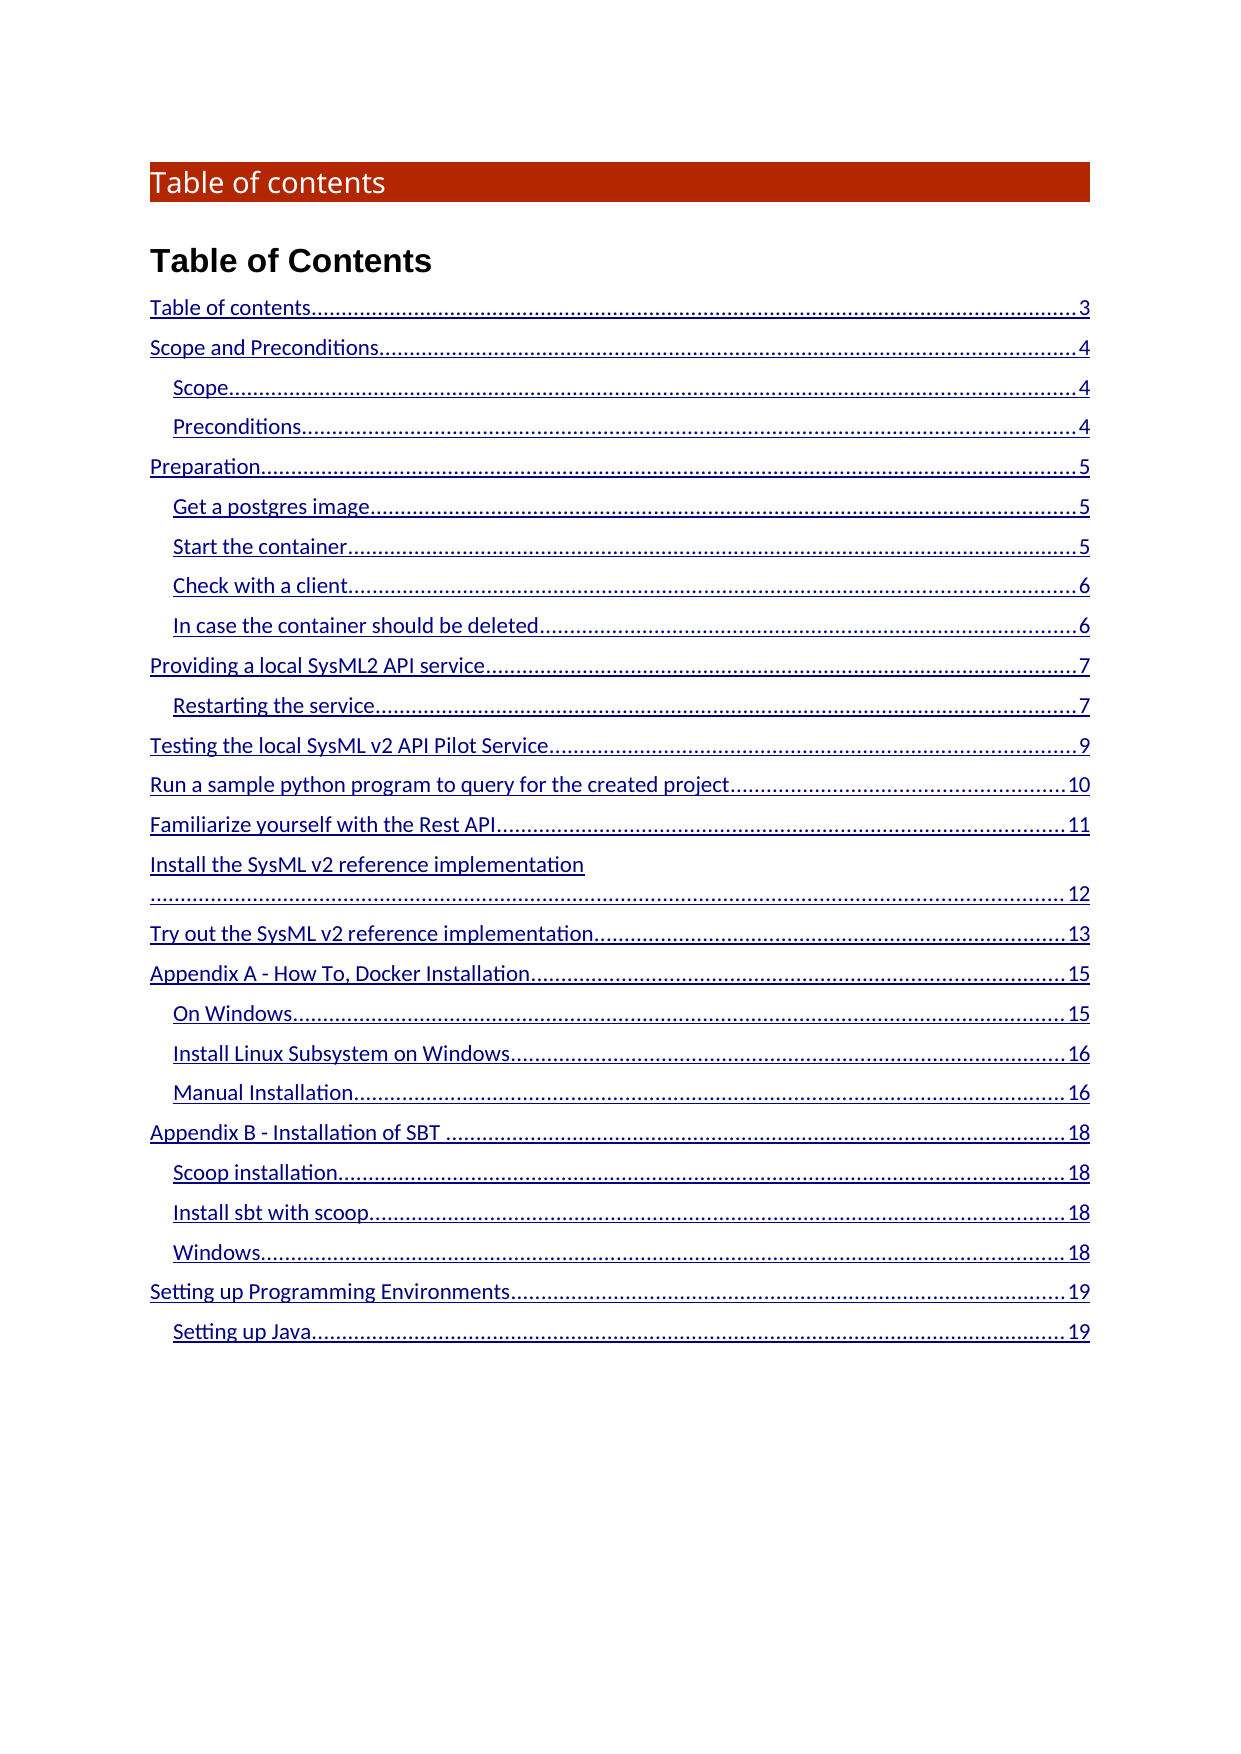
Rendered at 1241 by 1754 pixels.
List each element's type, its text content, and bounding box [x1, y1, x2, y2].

text Check with a client 6 [173, 571, 1090, 596]
text Try out the SysML v2 reference implementation 13 [150, 919, 1090, 943]
text Restarting the service 7 [173, 691, 1090, 715]
text Testing the local SysML v2 API Pilot Service 9 [150, 731, 1090, 755]
text Scoop installation 18 [173, 1158, 1090, 1182]
text Table of contents 3 [150, 293, 1090, 317]
text Windows 18 [173, 1237, 1090, 1262]
text Appendix B - Installation of SBT 18 [150, 1118, 1090, 1142]
text Setting up Java 19 [173, 1317, 1090, 1341]
text Scope 4 [173, 372, 1090, 397]
text Install sbt with scoop 18 [173, 1198, 1090, 1222]
text Appendix A - How To, Docker Installation 15 [150, 959, 1090, 983]
subtitle Table of Contents [150, 241, 1090, 279]
subtitle Table of contents [150, 162, 1090, 202]
text Scope and Preconditions 4 [150, 333, 1090, 357]
text Providing a local SysML2 API service 7 [150, 651, 1090, 675]
text Manual Installation 16 [173, 1078, 1090, 1103]
text Preconditions 4 [173, 412, 1090, 437]
text On Windows 15 [173, 999, 1090, 1023]
text Install the SysML v2 reference implementation 12 [150, 850, 1090, 904]
text Start the container 5 [173, 532, 1090, 556]
text Run a sample python program to query for the created project 10 [150, 770, 1090, 795]
text Familiarize yourself with the Rest API 11 [150, 810, 1090, 834]
text Setting up Programming Environments 19 [150, 1277, 1090, 1302]
text Get a postgres image 5 [173, 492, 1090, 516]
text Install Linux Subsystem on Windows 16 [173, 1038, 1090, 1063]
text In case the container should be deleted 6 [173, 611, 1090, 636]
text Preparation 5 [150, 452, 1090, 476]
